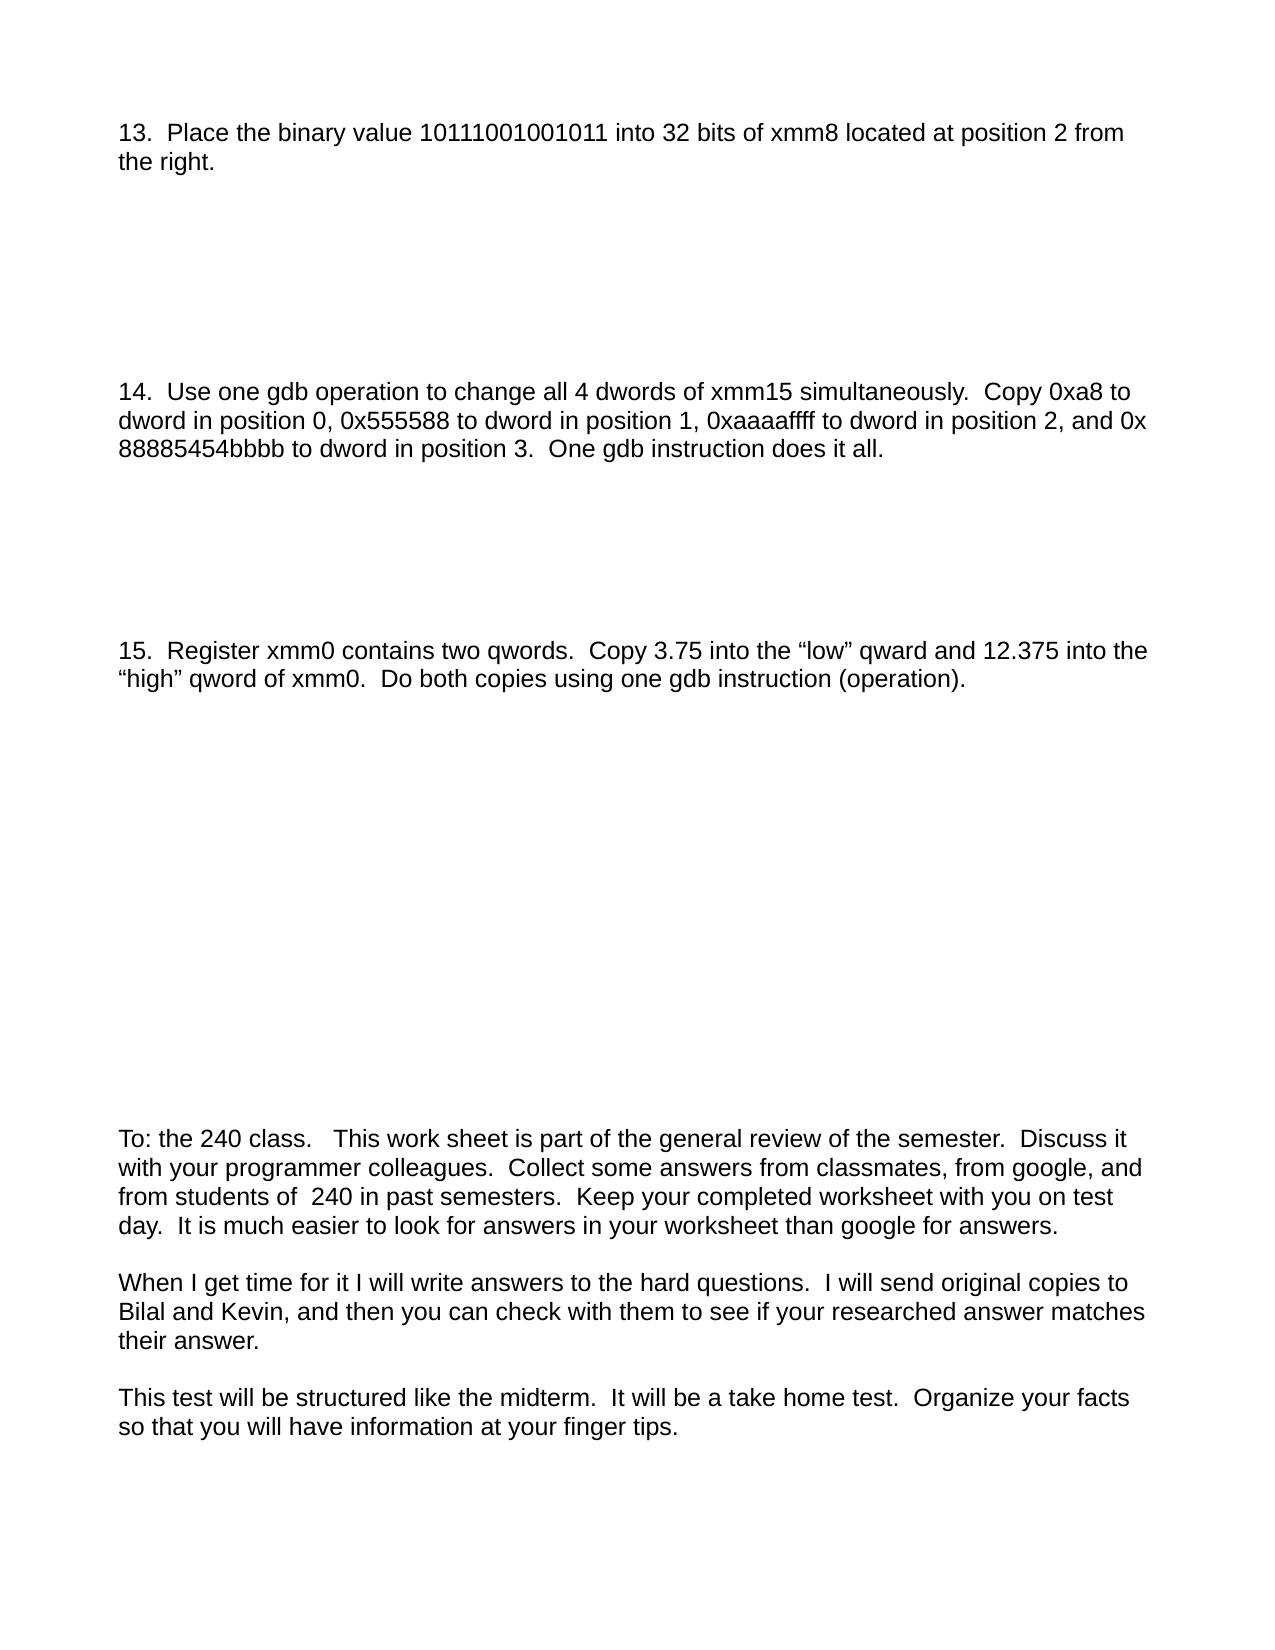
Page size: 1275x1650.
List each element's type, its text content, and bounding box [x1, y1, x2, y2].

text 14. Use one gdb operation to change all 4 dwords of xmm15 simultaneously. Copy 0xa8 to dword in position 0, 0x555588 to dword in position 1, 0xaaaaffff to dword in position 2, and 0x 88885454bbbb to dword in position 3. One gdb instruction does it all. [118, 377, 1157, 463]
text 15. Register xmm0 contains two qwords. Copy 3.75 into the “low” qward and 12.375 into the “high” qword of xmm0. Do both copies using one gdb instruction (operation). [118, 636, 1157, 693]
text 13. Place the binary value 10111001001011 into 32 bits of xmm8 located at position 2 from the right. [118, 118, 1157, 176]
text To: the 240 class. This work sheet is part of the general review of the semester. Discuss it with your programmer colleagues. Collect some answers from classmates, from google, and from students of 240 in past semesters. Keep your completed worksheet with you on test day. It is much easier to look for answers in your worksheet than google for answers. [118, 1124, 1157, 1239]
text This test will be structured like the midterm. It will be a take home test. Organize your facts so that you will have information at your finger tips. [118, 1383, 1157, 1441]
text When I get time for it I will write answers to the hard questions. I will send original copies to Bilal and Kevin, and then you can check with them to see if your researched answer matches their answer. [118, 1268, 1157, 1354]
